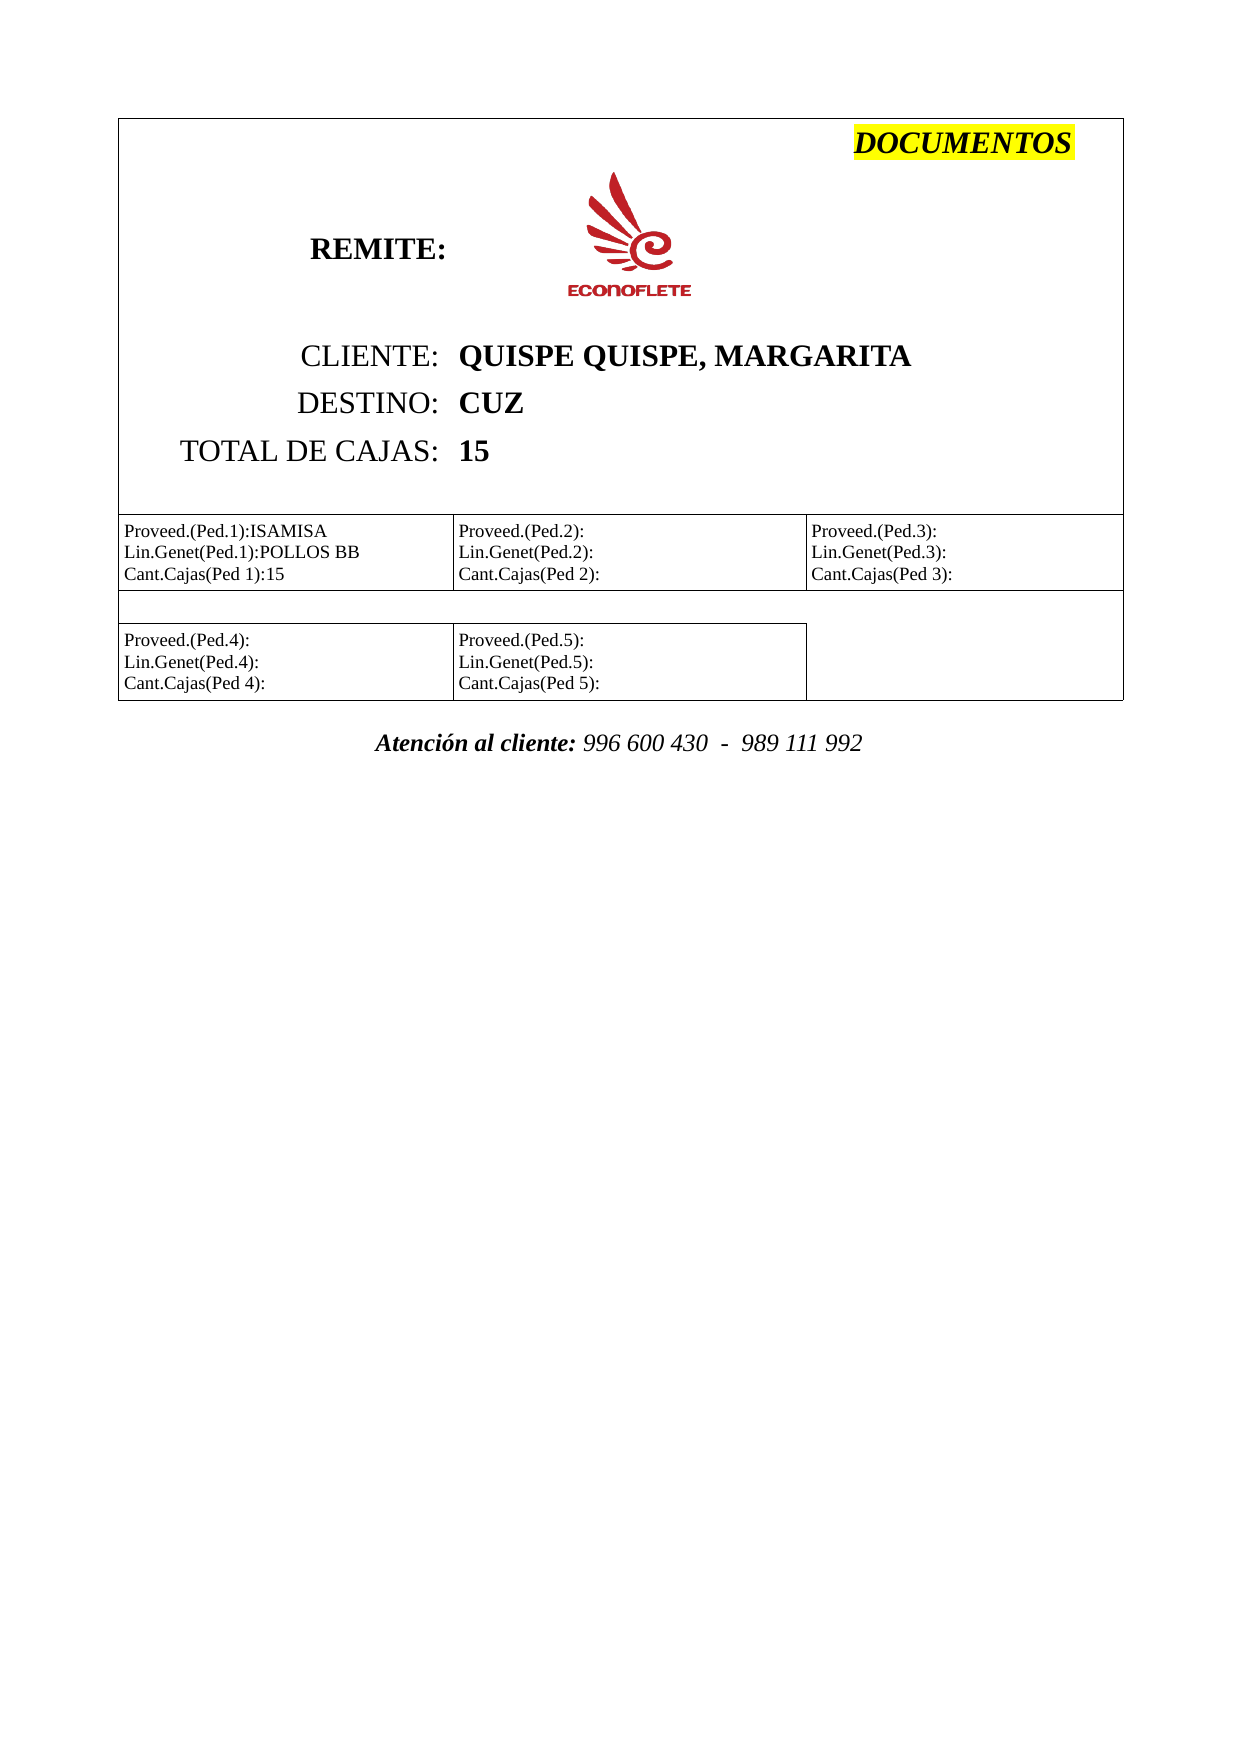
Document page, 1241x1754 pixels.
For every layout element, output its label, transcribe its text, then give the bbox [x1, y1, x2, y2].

table_header [453, 119, 806, 166]
table_cell REMITE: [119, 166, 453, 332]
table_cell DESTINO: [119, 379, 453, 426]
table_header DOCUMENTOS [806, 119, 1123, 166]
table_cell Proveed.(Ped.3): Lin.Genet(Ped.3): Cant.Cajas(Ped 3): [807, 515, 1123, 590]
table_cell QUISPE QUISPE, MARGARITA [453, 332, 1123, 379]
table_cell [806, 166, 1123, 332]
table_cell CUZ [453, 379, 806, 426]
table_cell TOTAL DE CAJAS: [119, 426, 453, 474]
table_cell [806, 474, 1123, 514]
table_cell [119, 474, 453, 514]
table_cell [806, 591, 1123, 623]
table_cell [806, 379, 1123, 426]
table_cell Proveed.(Ped.4): Lin.Genet(Ped.4): Cant.Cajas(Ped 4): [119, 624, 453, 699]
table_cell [807, 623, 1123, 699]
table_cell [119, 591, 453, 623]
table_cell Proveed.(Ped.5): Lin.Genet(Ped.5): Cant.Cajas(Ped 5): [454, 624, 806, 699]
table_cell Proveed.(Ped.2): Lin.Genet(Ped.2): Cant.Cajas(Ped 2): [454, 515, 806, 590]
text Atención al cliente: 996 600 430 - 989 111 992 [118, 728, 1122, 757]
table_cell [453, 474, 806, 514]
table_cell Proveed.(Ped.1):ISAMISA Lin.Genet(Ped.1):POLLOS BB Cant.Cajas(Ped 1):15 [119, 515, 453, 590]
table_cell [453, 166, 806, 332]
picture [552, 171, 707, 297]
table_cell CLIENTE: [119, 332, 453, 379]
table_cell [453, 591, 806, 623]
table_header [119, 119, 453, 166]
table_cell 15 [453, 426, 1123, 474]
